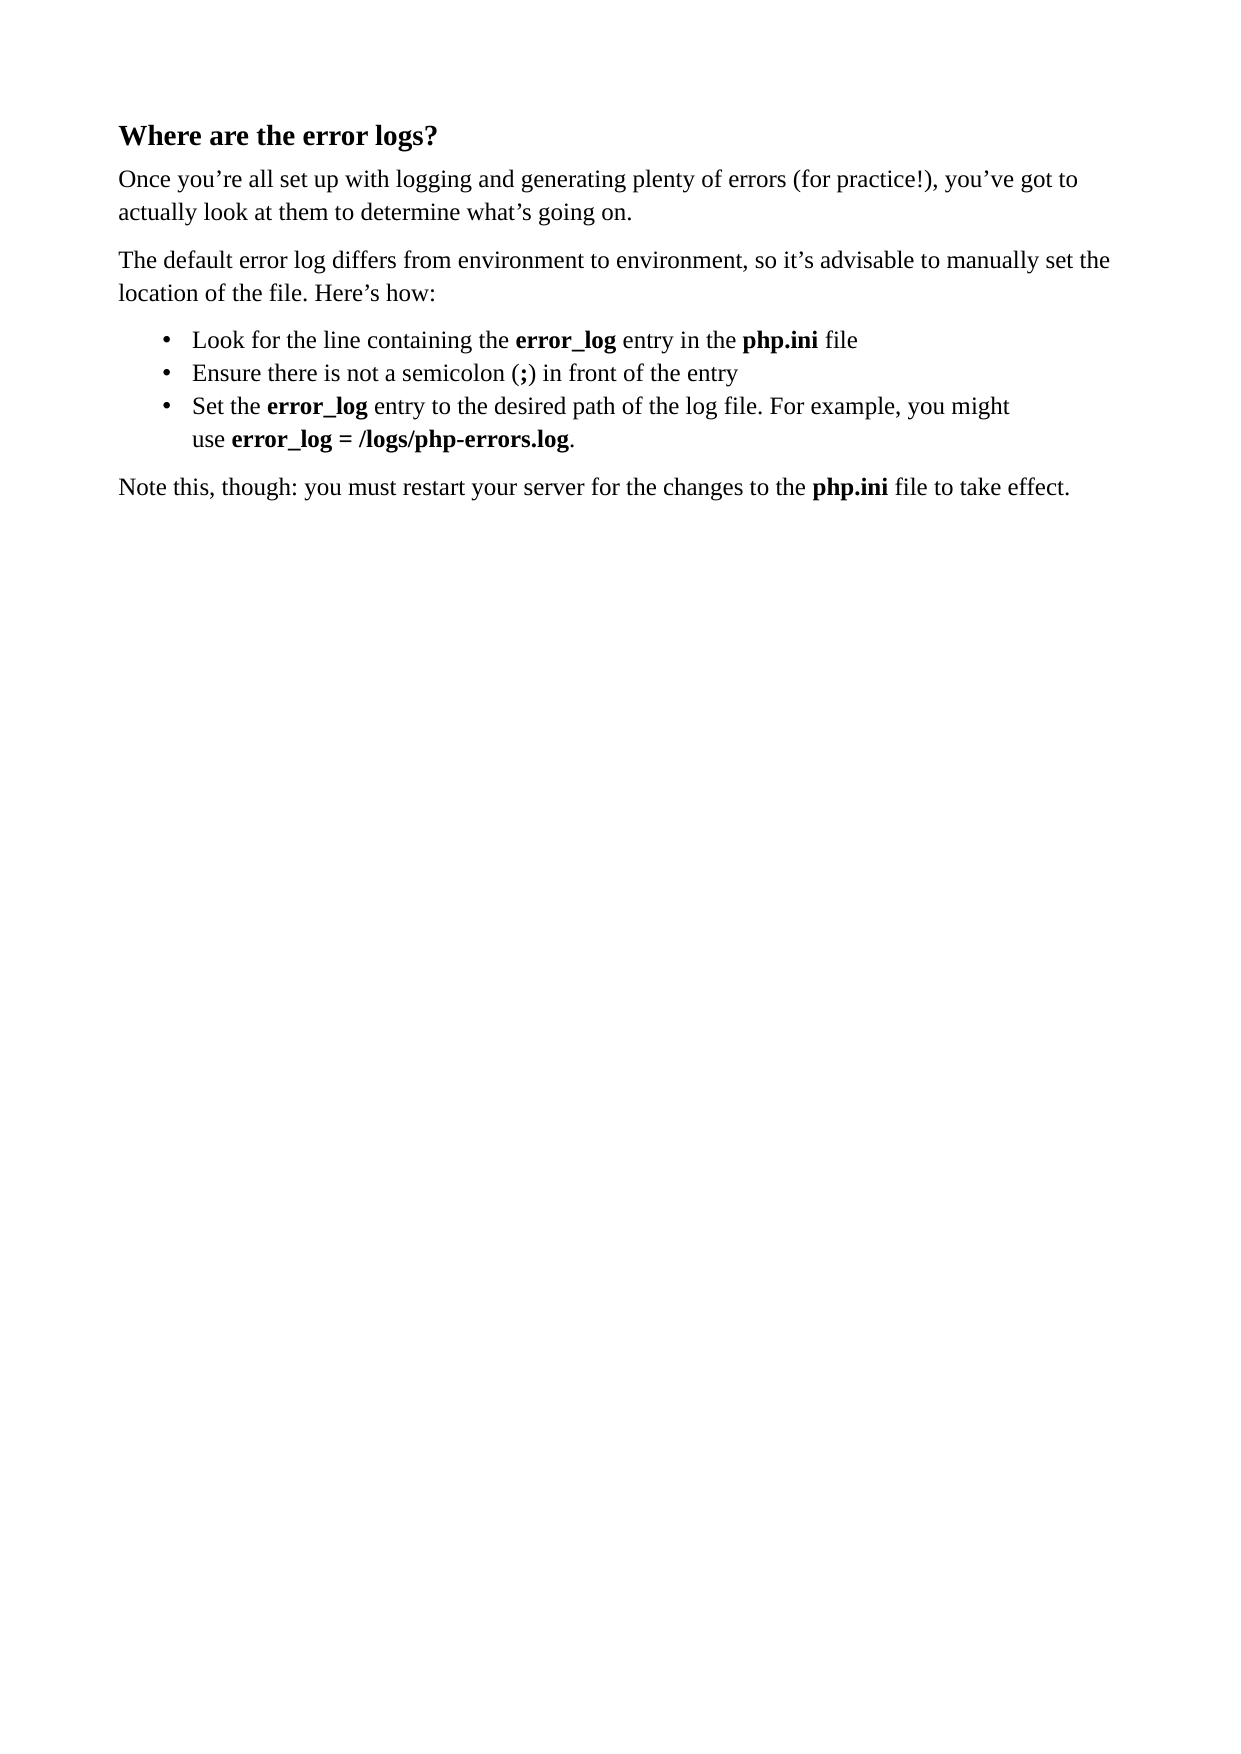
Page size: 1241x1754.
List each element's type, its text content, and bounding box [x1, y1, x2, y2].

subtitle Where are the error logs? [118, 118, 1122, 152]
list Ensure there is not a semicolon (;) in front of the entry [162, 358, 1122, 387]
text Once you’re all set up with logging and generating plenty of errors (for practice!), you’ve got to actually look at them to determine what’s going on. [118, 164, 1122, 226]
list Set the error_log entry to the desired path of the log file. For example, you might use error_log = /logs/php-errors.log. [162, 391, 1122, 453]
text Note this, though: you must restart your server for the changes to the php.ini file to take effect. [118, 472, 1122, 501]
list Look for the line containing the error_log entry in the php.ini file [162, 325, 1122, 354]
text The default error log differs from environment to environment, so it’s advisable to manually set the location of the file. Here’s how: [118, 245, 1122, 307]
